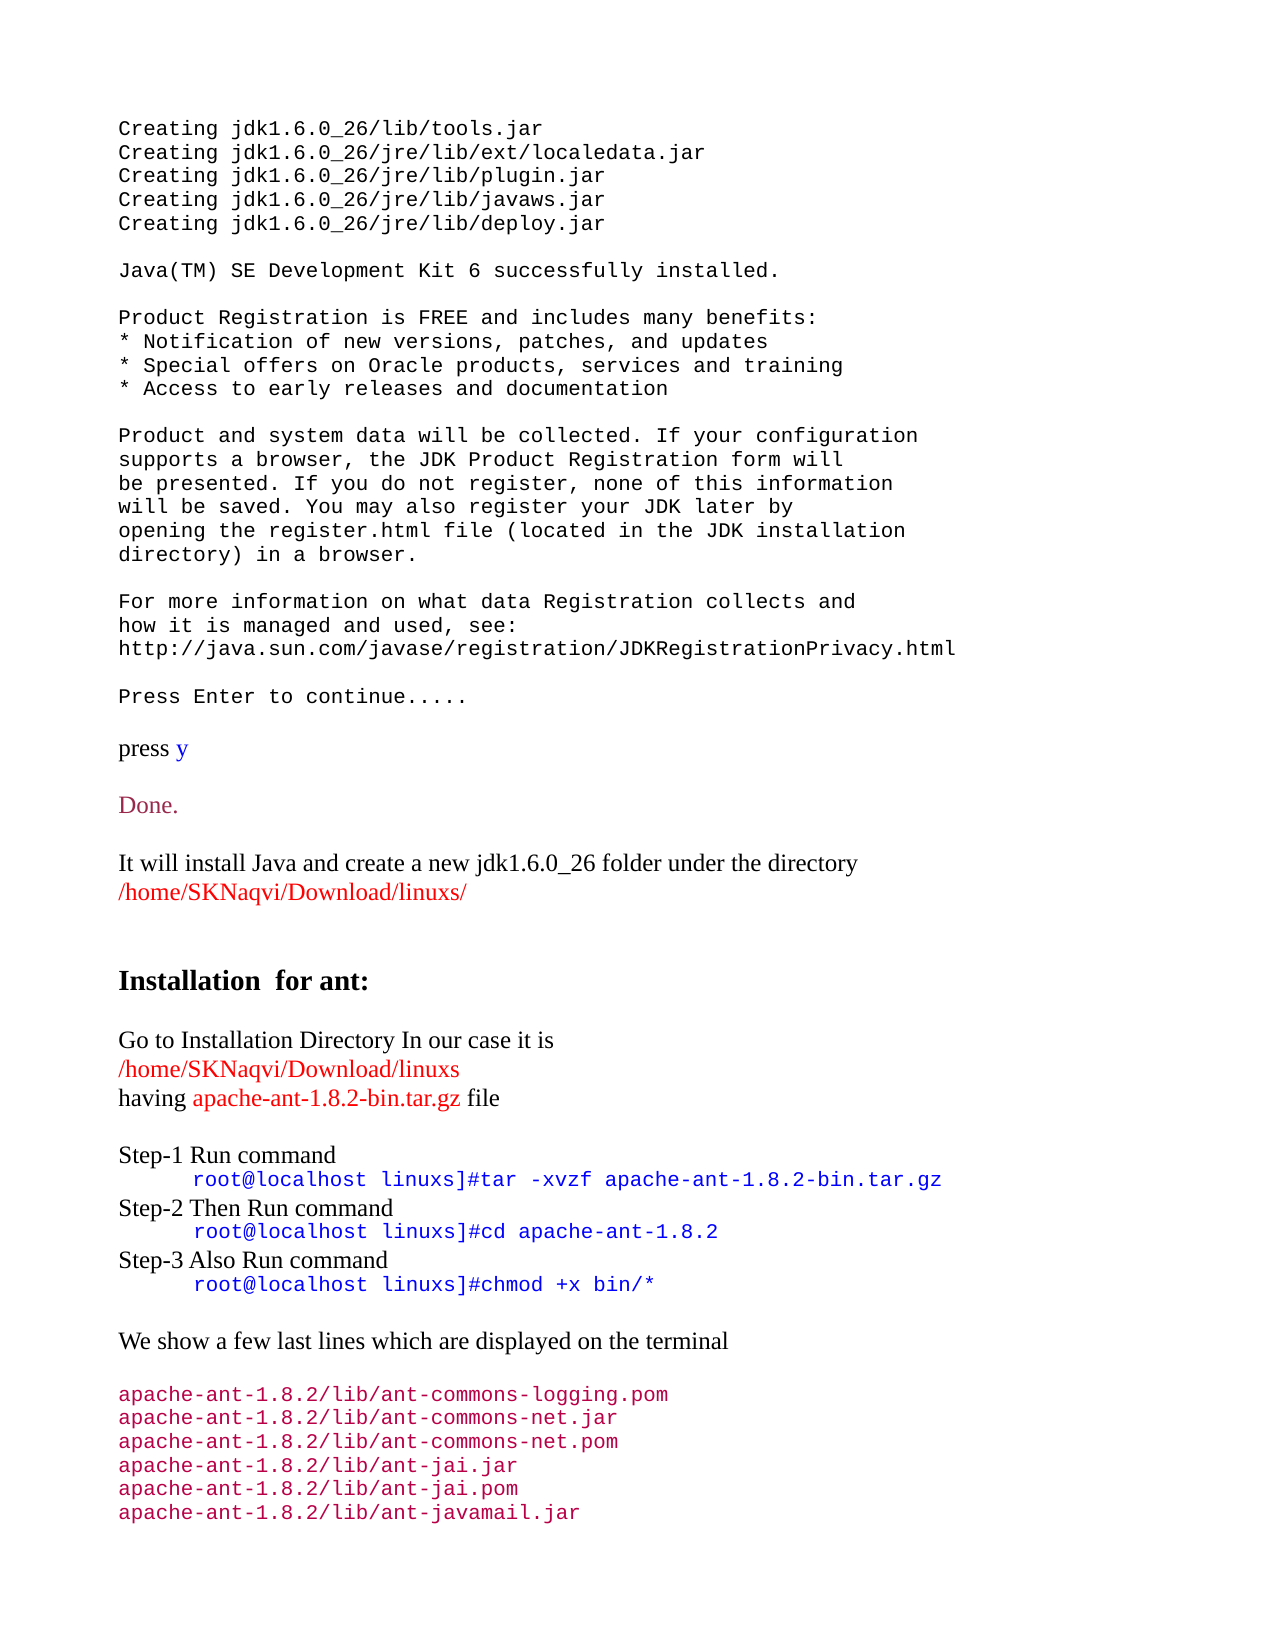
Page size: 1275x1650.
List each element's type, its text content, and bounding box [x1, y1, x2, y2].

text root@localhost linuxs]#cd apache-ant-1.8.2 [118, 1221, 1157, 1245]
text /home/SKNaqvi/Download/linuxs/ [118, 877, 1157, 905]
text Step-3 Also Run command [118, 1245, 1157, 1274]
text apache-ant-1.8.2/lib/ant-jai.pom [118, 1478, 1157, 1502]
text Creating jdk1.6.0_26/jre/lib/plugin.jar [118, 165, 1157, 189]
text * Notification of new versions, patches, and updates [118, 331, 1157, 354]
text Creating jdk1.6.0_26/jre/lib/javaws.jar [118, 189, 1157, 213]
text Step-1 Run command [118, 1140, 1157, 1169]
text * Access to early releases and documentation [118, 378, 1157, 402]
text * Special offers on Oracle products, services and training [118, 354, 1157, 378]
text Installation for ant: [118, 963, 1157, 996]
text Creating jdk1.6.0_26/jre/lib/deploy.jar [118, 213, 1157, 236]
text apache-ant-1.8.2/lib/ant-jai.jar [118, 1454, 1157, 1478]
text Product and system data will be collected. If your configuration [118, 426, 1157, 449]
text /home/SKNaqvi/Download/linuxs [118, 1054, 1157, 1083]
text apache-ant-1.8.2/lib/ant-javamail.jar [118, 1502, 1157, 1526]
text For more information on what data Registration collects and [118, 591, 1157, 615]
text apache-ant-1.8.2/lib/ant-commons-logging.pom [118, 1384, 1157, 1407]
text directory) in a browser. [118, 544, 1157, 567]
text Go to Installation Directory In our case it is [118, 1025, 1157, 1054]
text how it is managed and used, see: [118, 615, 1157, 638]
text Java(TM) SE Development Kit 6 successfully installed. [118, 260, 1157, 284]
text apache-ant-1.8.2/lib/ant-commons-net.pom [118, 1431, 1157, 1454]
text Creating jdk1.6.0_26/lib/tools.jar [118, 118, 1157, 142]
text It will install Java and create a new jdk1.6.0_26 folder under the directory [118, 848, 1157, 877]
text having apache-ant-1.8.2-bin.tar.gz file [118, 1083, 1157, 1111]
text We show a few last lines which are displayed on the terminal [118, 1326, 1157, 1355]
text http://java.sun.com/javase/registration/JDKRegistrationPrivacy.html [118, 638, 1157, 662]
text Step-2 Then Run command [118, 1193, 1157, 1221]
text Product Registration is FREE and includes many benefits: [118, 307, 1157, 331]
text Done. [118, 790, 1157, 819]
text Press Enter to continue..... [118, 686, 1157, 709]
text root@localhost linuxs]#chmod +x bin/* [118, 1274, 1157, 1297]
text Creating jdk1.6.0_26/jre/lib/ext/localedata.jar [118, 142, 1157, 165]
text will be saved. You may also register your JDK later by [118, 496, 1157, 520]
text apache-ant-1.8.2/lib/ant-commons-net.jar [118, 1407, 1157, 1431]
text press y [118, 733, 1157, 762]
text root@localhost linuxs]#tar -xvzf apache-ant-1.8.2-bin.tar.gz [118, 1169, 1157, 1193]
text be presented. If you do not register, none of this information [118, 473, 1157, 496]
text supports a browser, the JDK Product Registration form will [118, 449, 1157, 473]
text opening the register.html file (located in the JDK installation [118, 520, 1157, 544]
